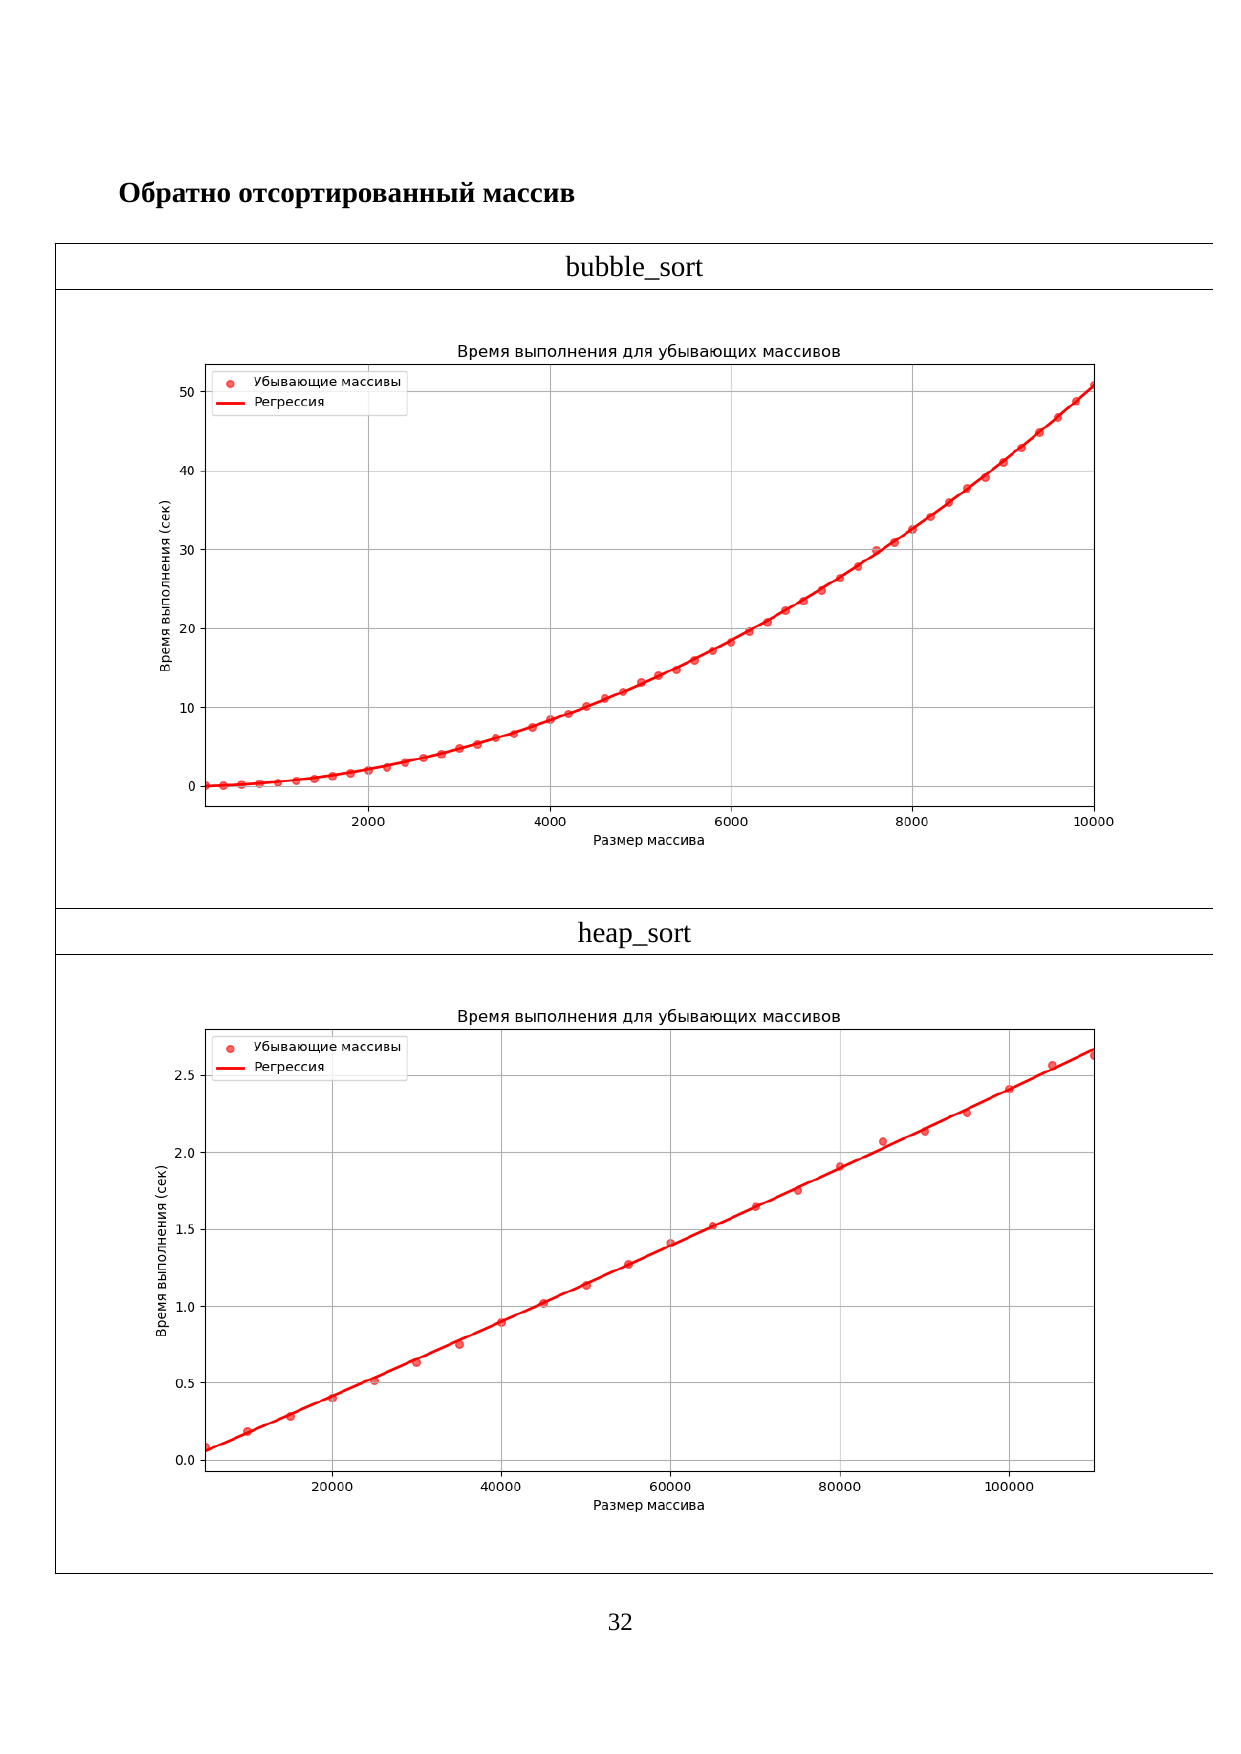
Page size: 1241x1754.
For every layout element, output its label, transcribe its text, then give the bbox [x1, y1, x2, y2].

table_cell heap_sort [56, 909, 1213, 954]
table_cell [56, 290, 1213, 908]
text Обратно отсортированный массив [118, 176, 1122, 209]
picture [61, 295, 1208, 869]
table_header bubble_sort [56, 244, 1213, 289]
picture [61, 960, 1208, 1534]
table_cell [56, 955, 1213, 1573]
